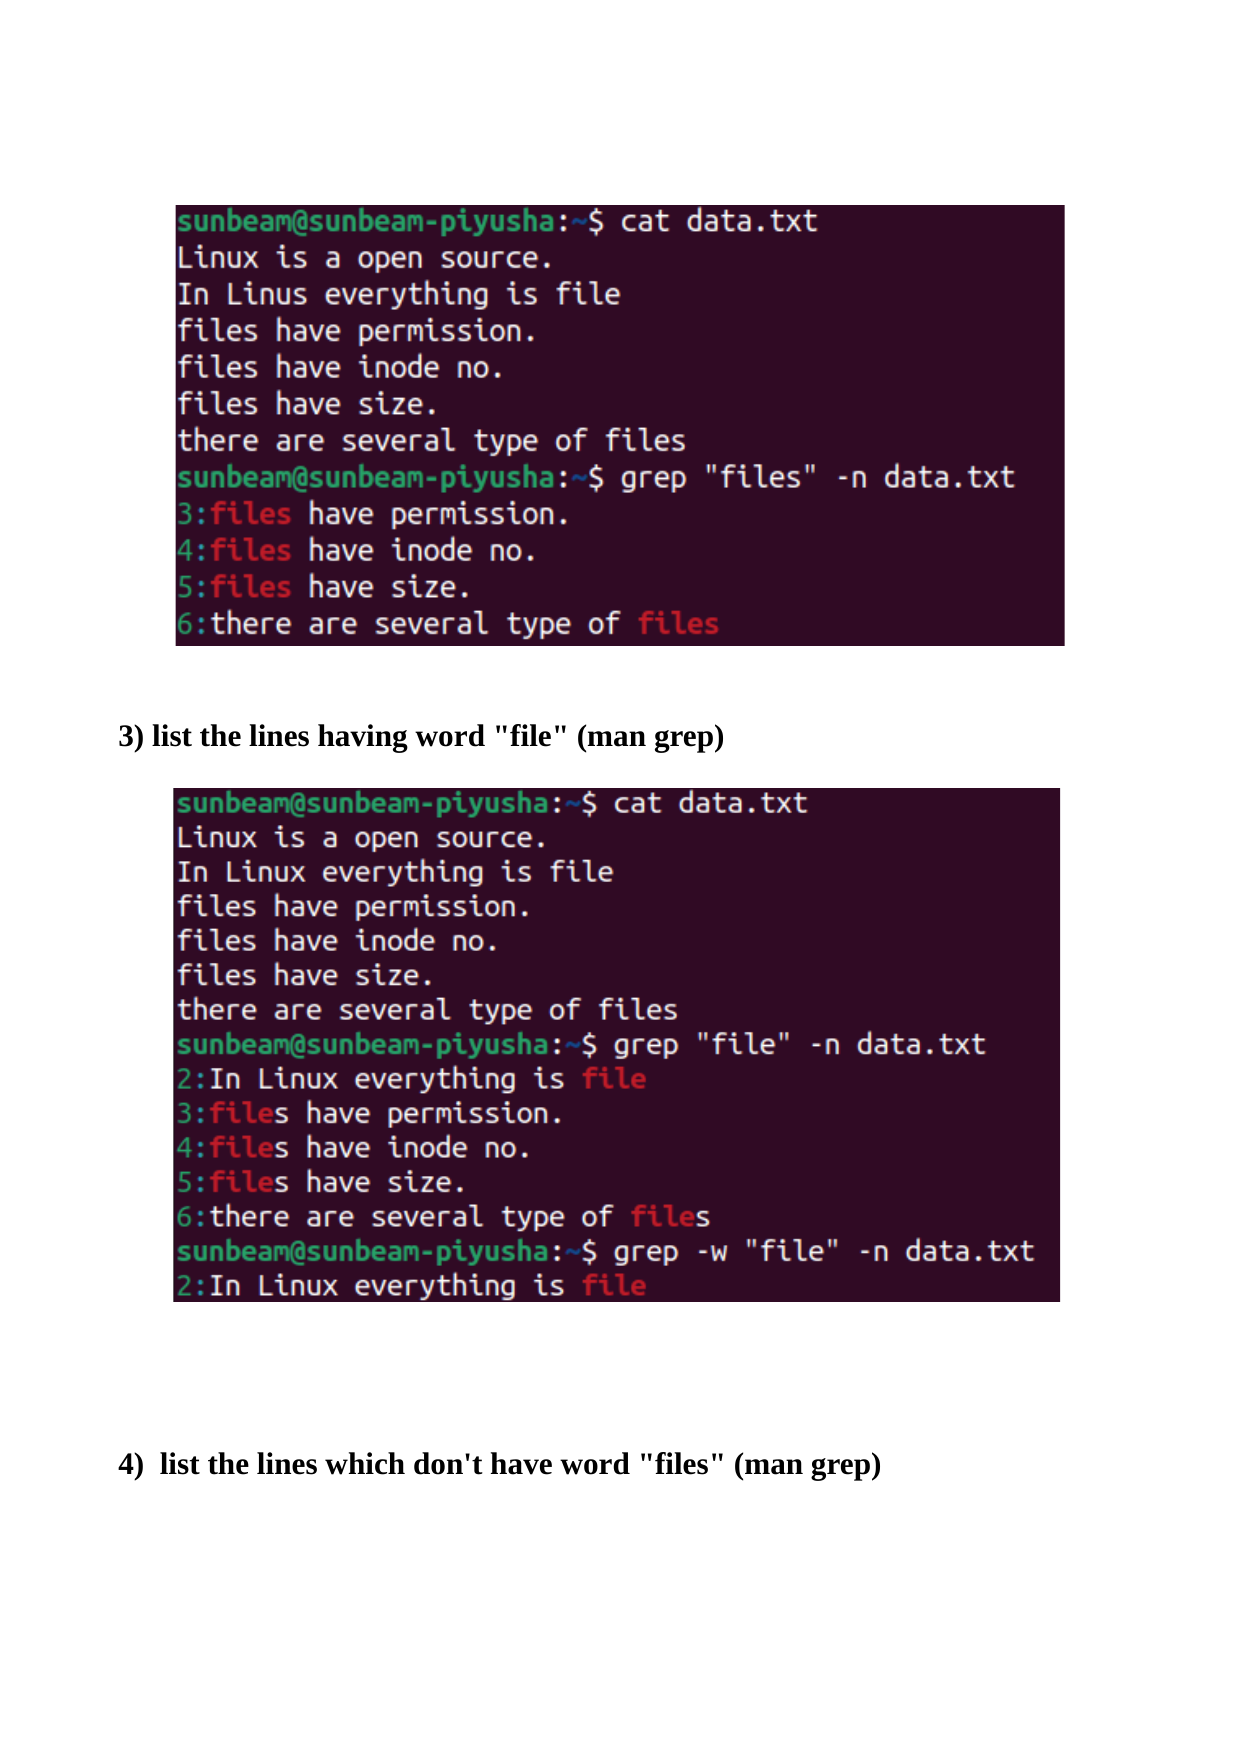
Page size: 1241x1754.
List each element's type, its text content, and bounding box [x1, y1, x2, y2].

picture [173, 788, 1060, 1302]
text 3) list the lines having word "file" (man grep) [118, 717, 1122, 753]
picture [175, 205, 1065, 646]
text 4) list the lines which don't have word "files" (man grep) [118, 1445, 1122, 1481]
